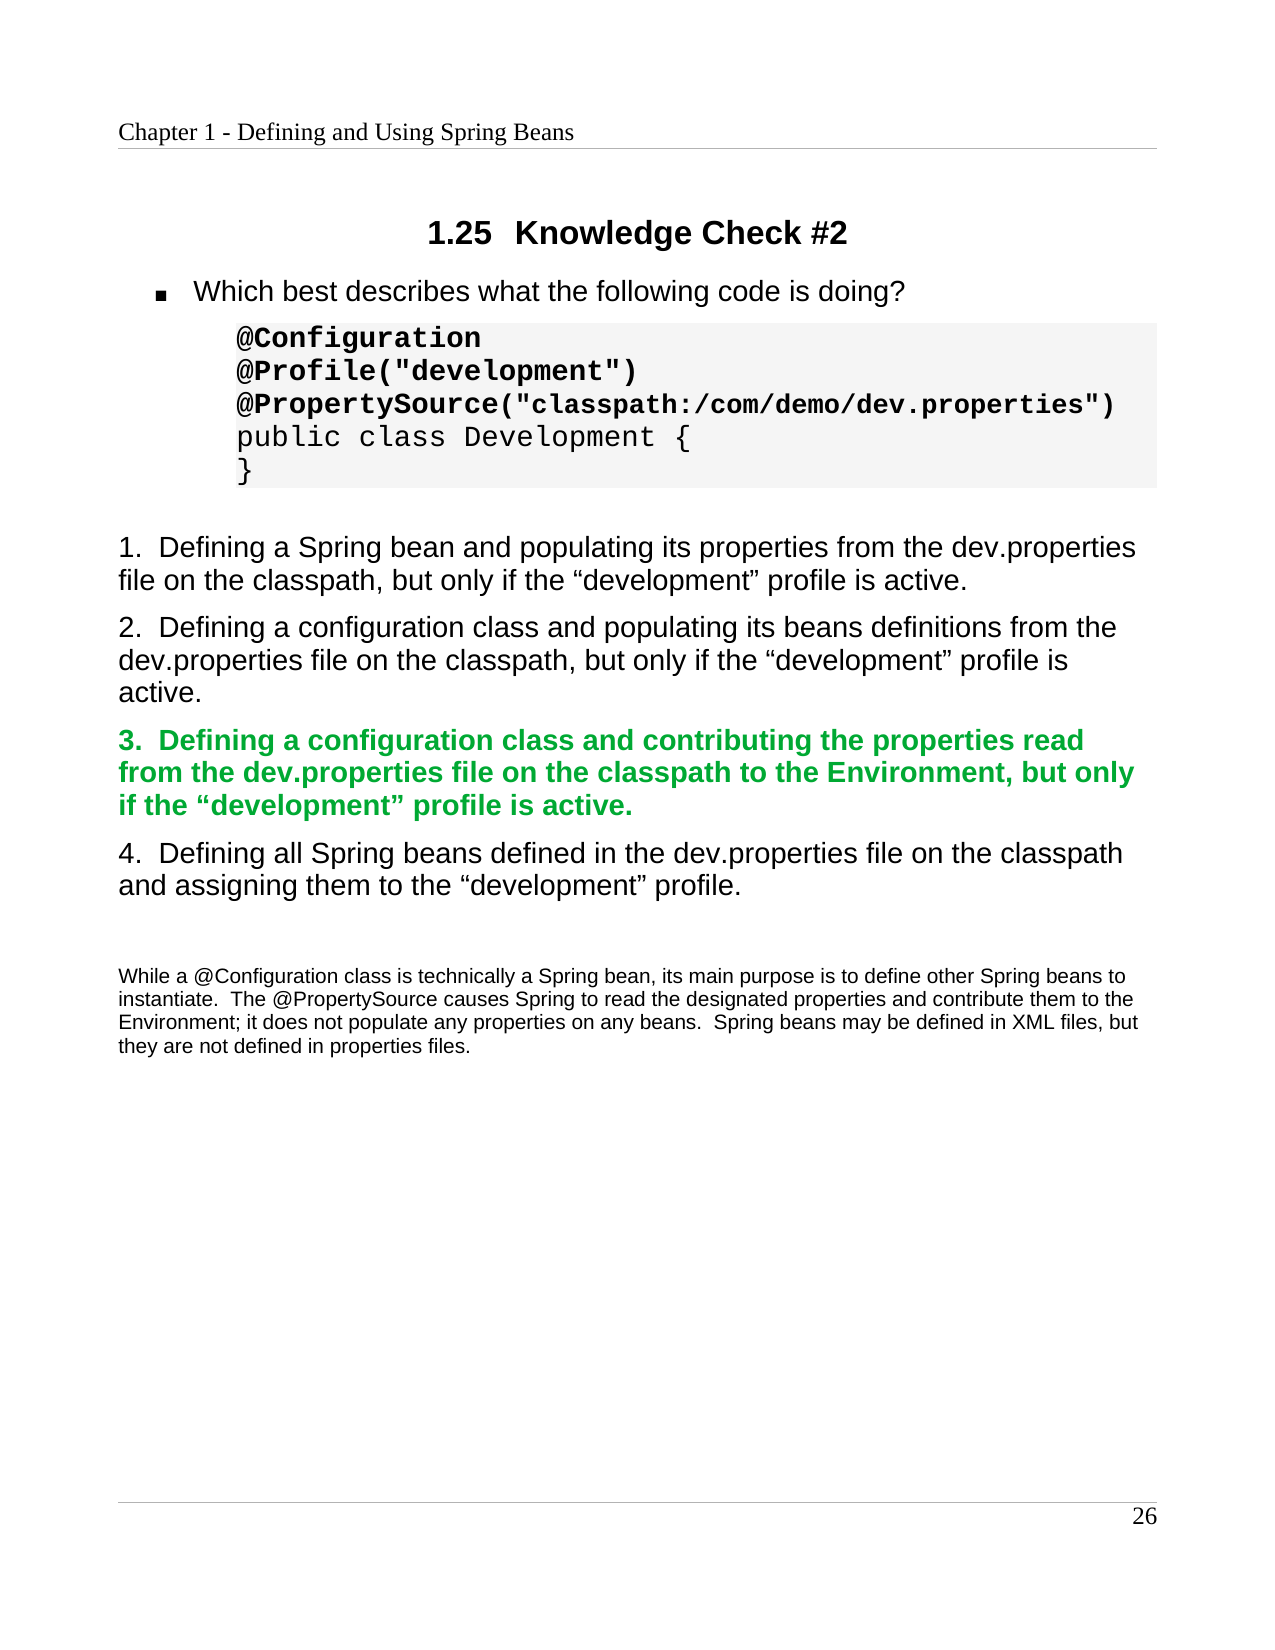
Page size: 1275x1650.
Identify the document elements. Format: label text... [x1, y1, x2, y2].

text @PropertySource("classpath:/com/demo/dev.properties") [236, 389, 1157, 422]
text 2. Defining a configuration class and populating its beans definitions from the dev.properties file on the classpath, but only if the “development” profile is active. [118, 611, 1157, 709]
text public class Development { [236, 422, 1157, 455]
text 4. Defining all Spring beans defined in the dev.properties file on the classpath and assigning them to the “development” profile. [118, 837, 1157, 902]
text 3. Defining a configuration class and contributing the properties read from the dev.properties file on the classpath to the Environment, but only if the “development” profile is active. [118, 724, 1157, 822]
text 1. Defining a Spring bean and populating its properties from the dev.properties file on the classpath, but only if the “development” profile is active. [118, 531, 1157, 596]
text While a @Configuration class is technically a Spring bean, its main purpose is to define other Spring beans to instantiate. The @PropertySource causes Spring to read the designated properties and contribute them to the Environment; it does not populate any properties on any beans. Spring beans may be defined in XML files, but they are not defined in properties files. [118, 964, 1157, 1057]
subtitle Knowledge Check #2 [118, 214, 1157, 251]
text @Profile("development") [236, 356, 1157, 389]
text @Configuration [236, 323, 1157, 356]
text } [236, 455, 1157, 488]
list Which best describes what the following code is doing? [156, 275, 1157, 308]
